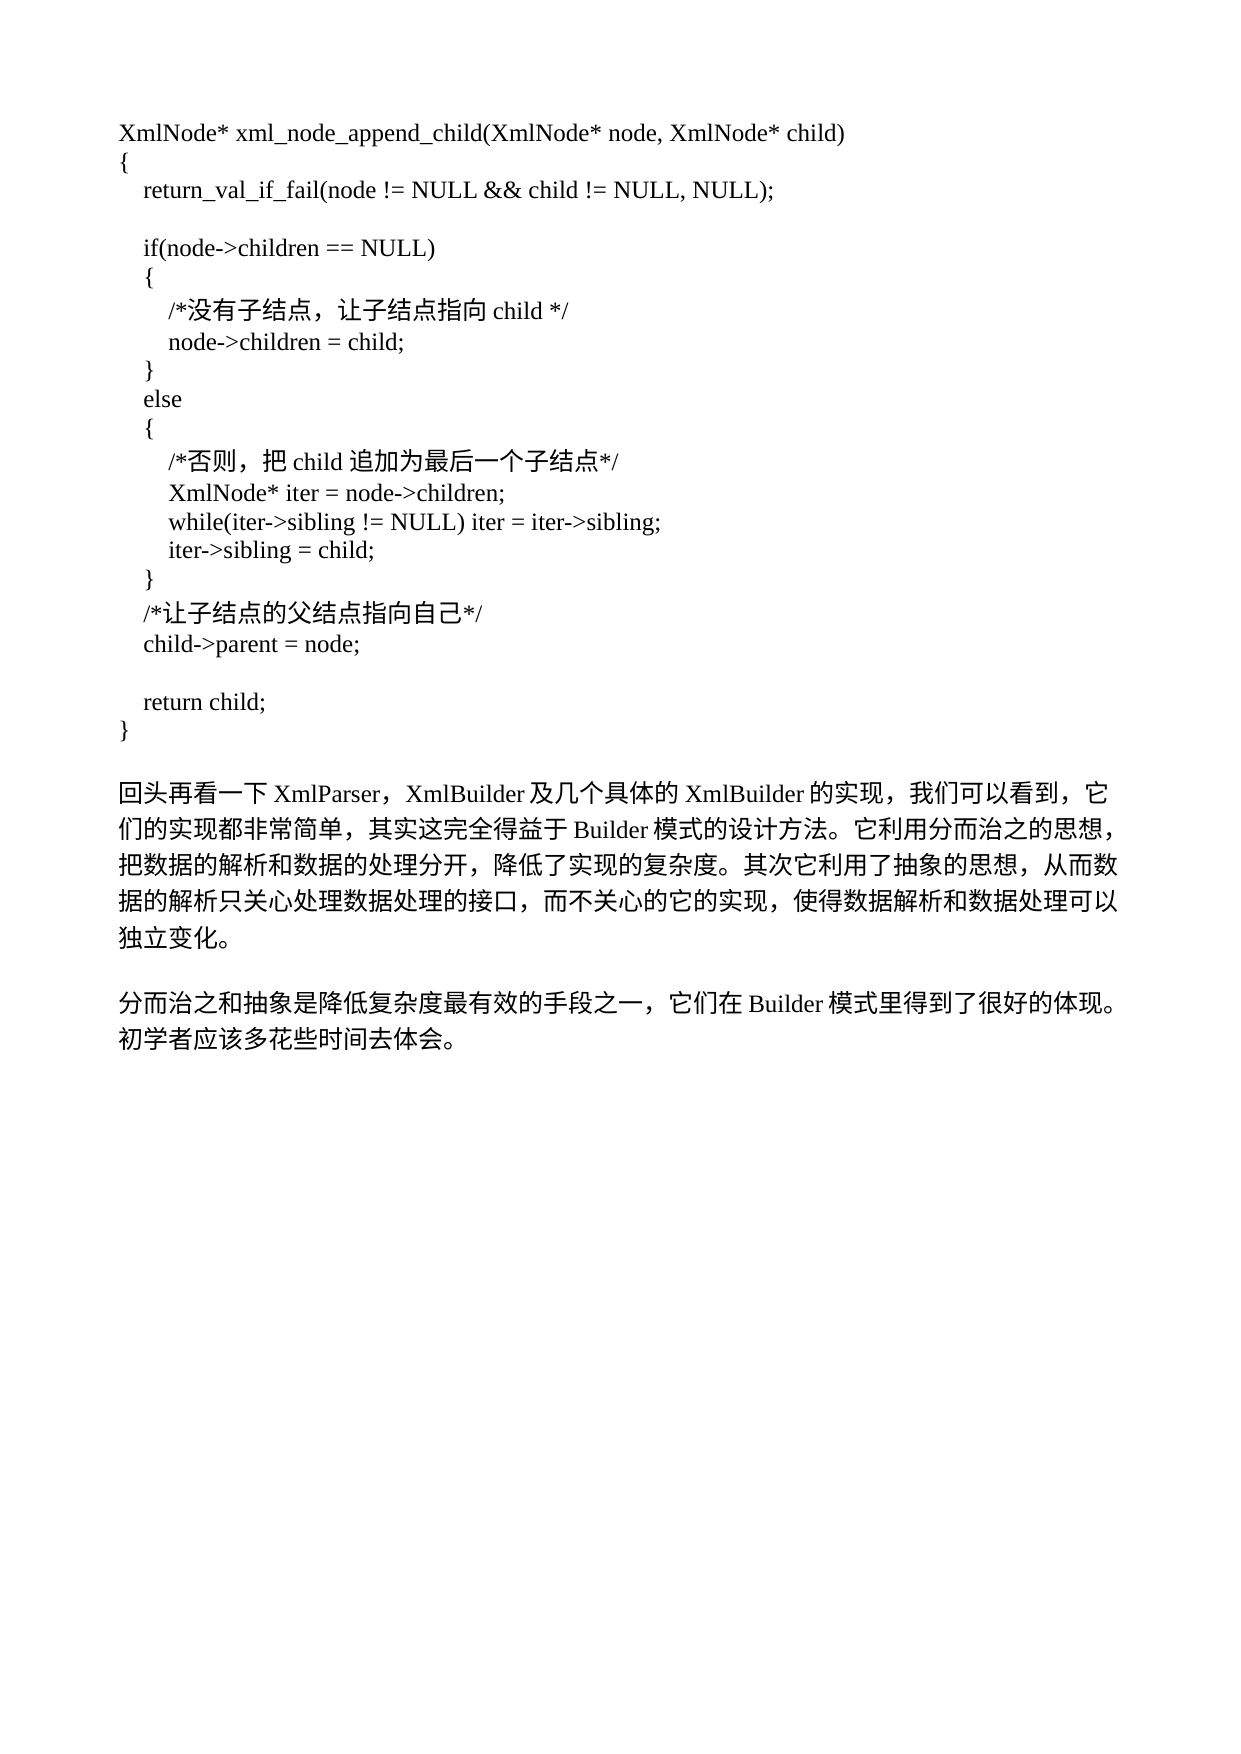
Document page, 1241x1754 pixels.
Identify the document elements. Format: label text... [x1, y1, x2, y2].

text child->parent = node; [118, 629, 1122, 658]
text return_val_if_fail(node != NULL && child != NULL, NULL); [118, 176, 1122, 204]
text XmlNode* xml_node_append_child(XmlNode* node, XmlNode* child) [118, 118, 1122, 147]
text if(node->children == NULL) [118, 233, 1122, 262]
text /*没有子结点，让子结点指向child */ [118, 291, 1122, 327]
text { [118, 413, 1122, 442]
text /*让子结点的父结点指向自己*/ [118, 593, 1122, 629]
text else [118, 384, 1122, 413]
text } [118, 356, 1122, 384]
text /*否则，把child 追加为最后一个子结点*/ [118, 442, 1122, 478]
text 分而治之和抽象是降低复杂度最有效的手段之一，它们在Builder模式里得到了很好的体现。初学者应该多花些时间去体会。 [118, 983, 1122, 1056]
text 回头再看一下XmlParser，XmlBuilder及几个具体的XmlBuilder的实现，我们可以看到，它们的实现都非常简单，其实这完全得益于Builder模式的设计方法。它利用分而治之的思想，把数据的解析和数据的处理分开，降低了实现的复杂度。其次它利用了抽象的思想，从而数据的解析只关心处理数据处理的接口，而不关心的它的实现，使得数据解析和数据处理可以独立变化。 [118, 773, 1122, 954]
text node->children = child; [118, 327, 1122, 356]
text while(iter->sibling != NULL) iter = iter->sibling; [118, 507, 1122, 536]
text } [118, 564, 1122, 593]
text return child; [118, 687, 1122, 716]
text iter->sibling = child; [118, 536, 1122, 564]
text XmlNode* iter = node->children; [118, 478, 1122, 507]
text } [118, 716, 1122, 744]
text { [118, 262, 1122, 291]
text { [118, 147, 1122, 176]
